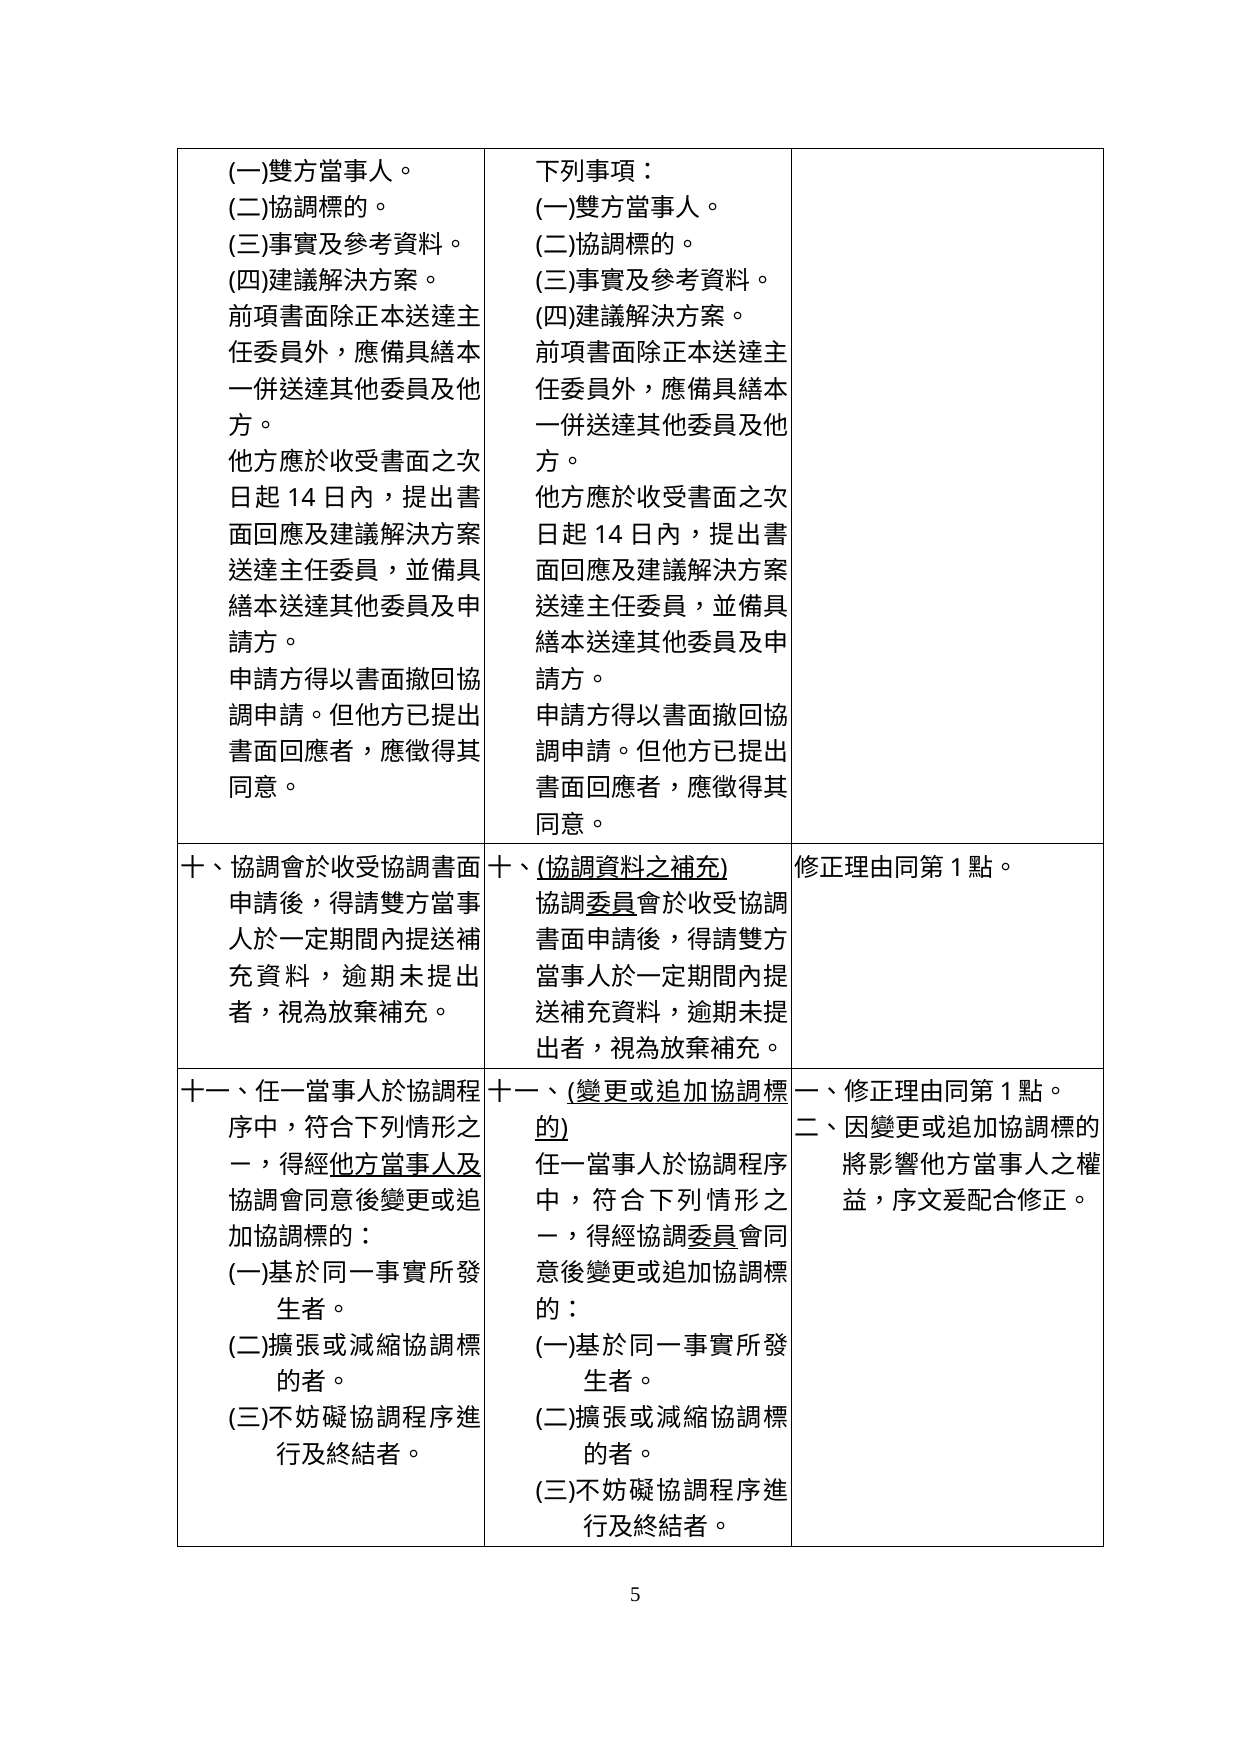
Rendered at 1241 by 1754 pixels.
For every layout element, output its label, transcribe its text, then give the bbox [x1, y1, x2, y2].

table_cell [792, 149, 1103, 843]
table_cell 協調會於收受協調書面申請後，得請雙方當事人於一定期間內提送補充資料，逾期未提出者，視為放棄補充。 [178, 844, 484, 1068]
table_cell 修正理由同第1點。 [792, 844, 1103, 1068]
table_cell 十一、(變更或追加協調標的) 任一當事人於協調程序中，符合下列情形之ㄧ，得經協調委員會同意後變更或追加協調標的： 基於同一事實所發生者。 擴張或減縮協調標的者。 不妨礙協調程序進行及終結者。 [485, 1069, 791, 1546]
table_cell 十、(協調資料之補充) 協調委員會於收受協調書面申請後，得請雙方當事人於一定期間內提送補充資料，逾期未提出者，視為放棄補充。 [485, 844, 791, 1068]
table_cell 十一、任一當事人於協調程序中，符合下列情形之ㄧ，得經他方當事人及協調會同意後變更或追加協調標的： 基於同一事實所發生者。 擴張或減縮協調標的者。 不妨礙協調程序進行及終結者。 [178, 1069, 484, 1546]
table_cell 修正理由同第1點。 因變更或追加協調標的將影響他方當事人之權益，序文爰配合修正。 [792, 1069, 1103, 1546]
table_cell 下列事項： (一)雙方當事人。 (二)協調標的。 (三)事實及參考資料。 (四)建議解決方案。 前項書面除正本送達主任委員外，應備具繕本一併送達其他委員及他方。 他方應於收受書面之次日起14日內，提出書面回應及建議解決方案送達主任委員，並備具繕本送達其他委員及申請方。 申請方得以書面撤回協調申請。但他方已提出書面回應者，應徵得其同意。 [485, 149, 791, 843]
table_cell (一)雙方當事人。 (二)協調標的。 (三)事實及參考資料。 (四)建議解決方案。 前項書面除正本送達主任委員外，應備具繕本一併送達其他委員及他方。 他方應於收受書面之次日起14日內，提出書面回應及建議解決方案送達主任委員，並備具繕本送達其他委員及申請方。 申請方得以書面撤回協調申請。但他方已提出書面回應者，應徵得其同意。 [178, 149, 484, 843]
